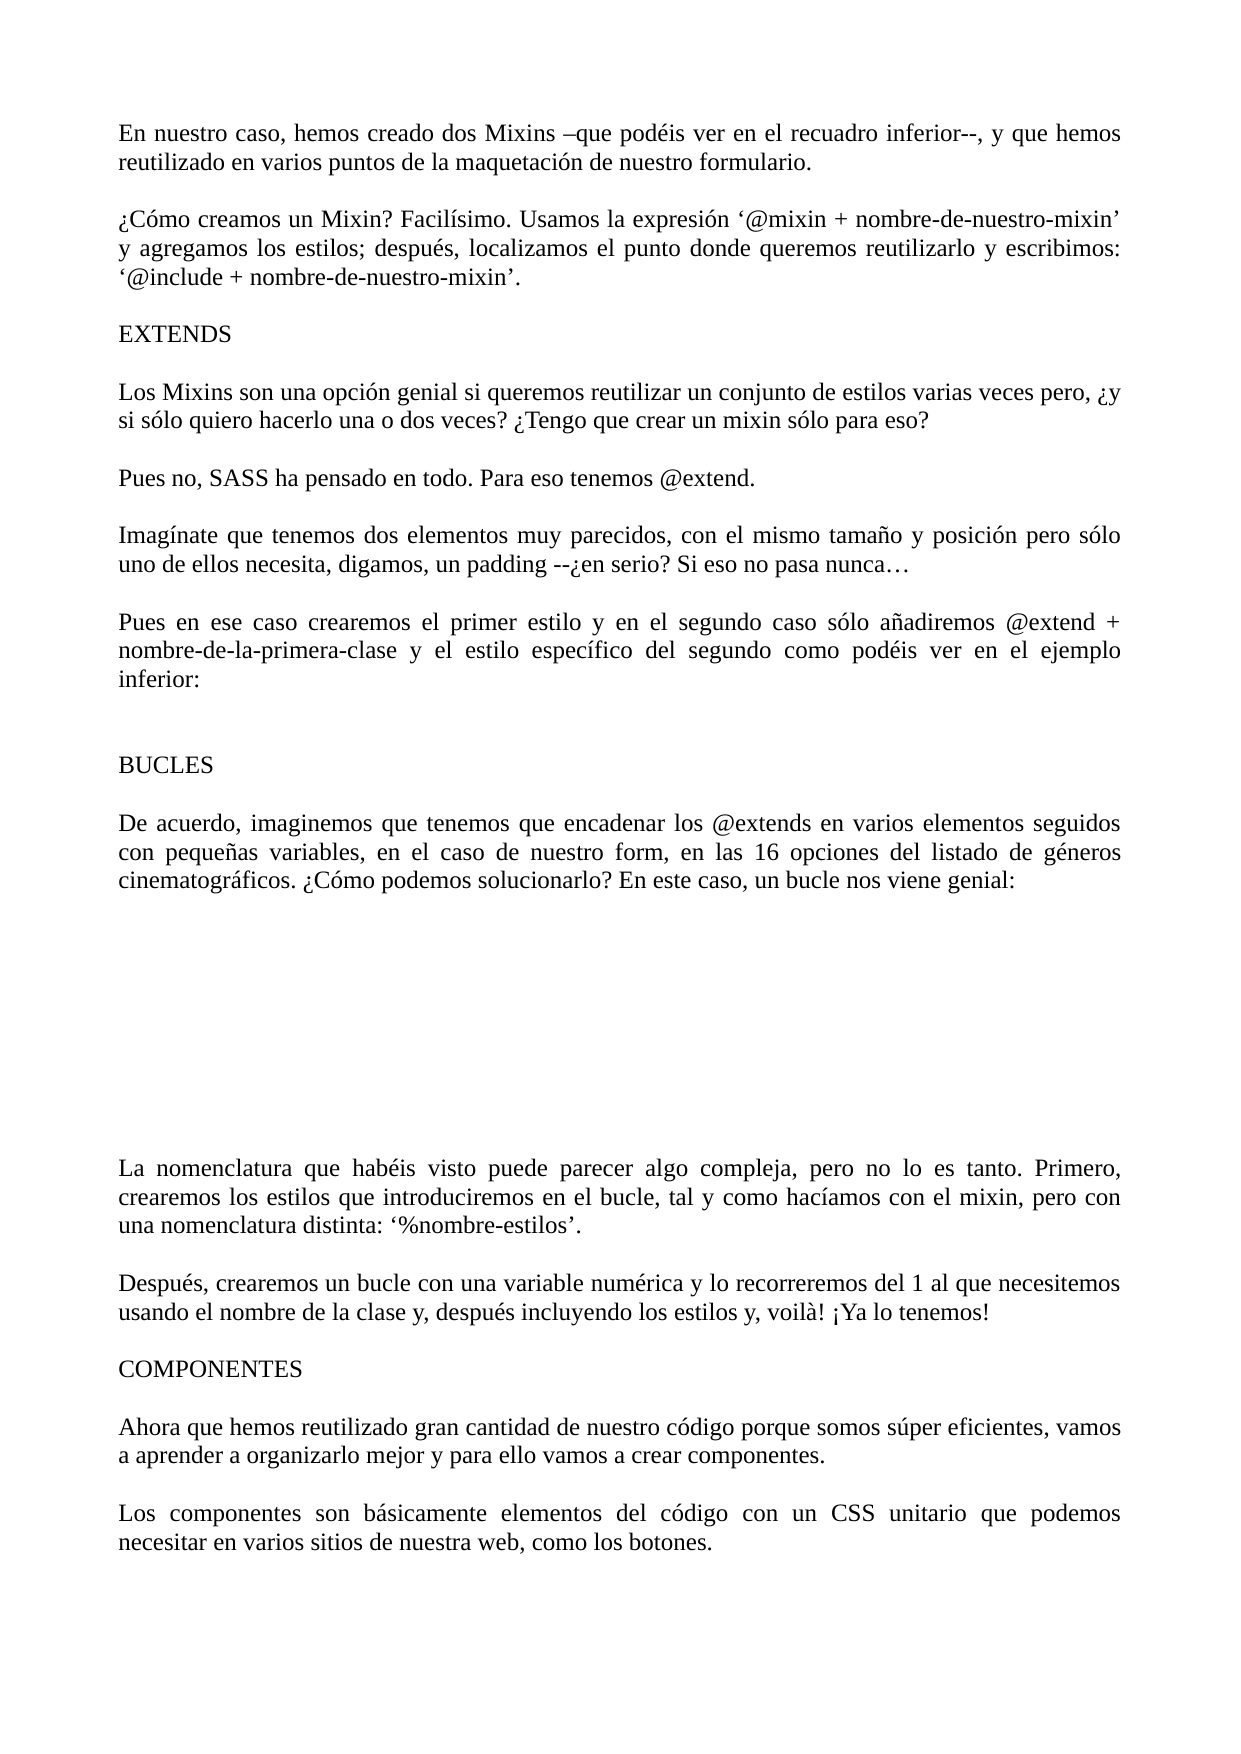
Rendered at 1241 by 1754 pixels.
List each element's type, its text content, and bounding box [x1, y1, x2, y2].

text EXTENDS [118, 319, 1122, 348]
text COMPONENTES [118, 1354, 1122, 1383]
text Los Mixins son una opción genial si queremos reutilizar un conjunto de estilos varias veces pero, ¿y si sólo quiero hacerlo una o dos veces? ¿Tengo que crear un mixin sólo para eso? [118, 377, 1122, 434]
text Pues en ese caso crearemos el primer estilo y en el segundo caso sólo añadiremos @extend + nombre-de-la-primera-clase y el estilo específico del segundo como podéis ver en el ejemplo inferior: [118, 607, 1122, 693]
text Los componentes son básicamente elementos del código con un CSS unitario que podemos necesitar en varios sitios de nuestra web, como los botones. [118, 1498, 1122, 1556]
text Después, crearemos un bucle con una variable numérica y lo recorreremos del 1 al que necesitemos usando el nombre de la clase y, después incluyendo los estilos y, voilà! ¡Ya lo tenemos! [118, 1268, 1122, 1326]
text La nomenclatura que habéis visto puede parecer algo compleja, pero no lo es tanto. Primero, crearemos los estilos que introduciremos en el bucle, tal y como hacíamos con el mixin, pero con una nomenclatura distinta: ‘%nombre-estilos’. [118, 1153, 1122, 1239]
text Imagínate que tenemos dos elementos muy parecidos, con el mismo tamaño y posición pero sólo uno de ellos necesita, digamos, un padding --¿en serio? Si eso no pasa nunca… [118, 521, 1122, 578]
text Ahora que hemos reutilizado gran cantidad de nuestro código porque somos súper eficientes, vamos a aprender a organizarlo mejor y para ello vamos a crear componentes. [118, 1412, 1122, 1469]
text De acuerdo, imaginemos que tenemos que encadenar los @extends en varios elementos seguidos con pequeñas variables, en el caso de nuestro form, en las 16 opciones del listado de géneros cinematográficos. ¿Cómo podemos solucionarlo? En este caso, un bucle nos viene genial: [118, 808, 1122, 894]
text ¿Cómo creamos un Mixin? Facilísimo. Usamos la expresión ‘@mixin + nombre-de-nuestro-mixin’ y agregamos los estilos; después, localizamos el punto donde queremos reutilizarlo y escribimos: ‘@include + nombre-de-nuestro-mixin’. [118, 204, 1122, 291]
text Pues no, SASS ha pensado en todo. Para eso tenemos @extend. [118, 463, 1122, 492]
text BUCLES [118, 751, 1122, 779]
text En nuestro caso, hemos creado dos Mixins –que podéis ver en el recuadro inferior--, y que hemos reutilizado en varios puntos de la maquetación de nuestro formulario. [118, 118, 1122, 176]
